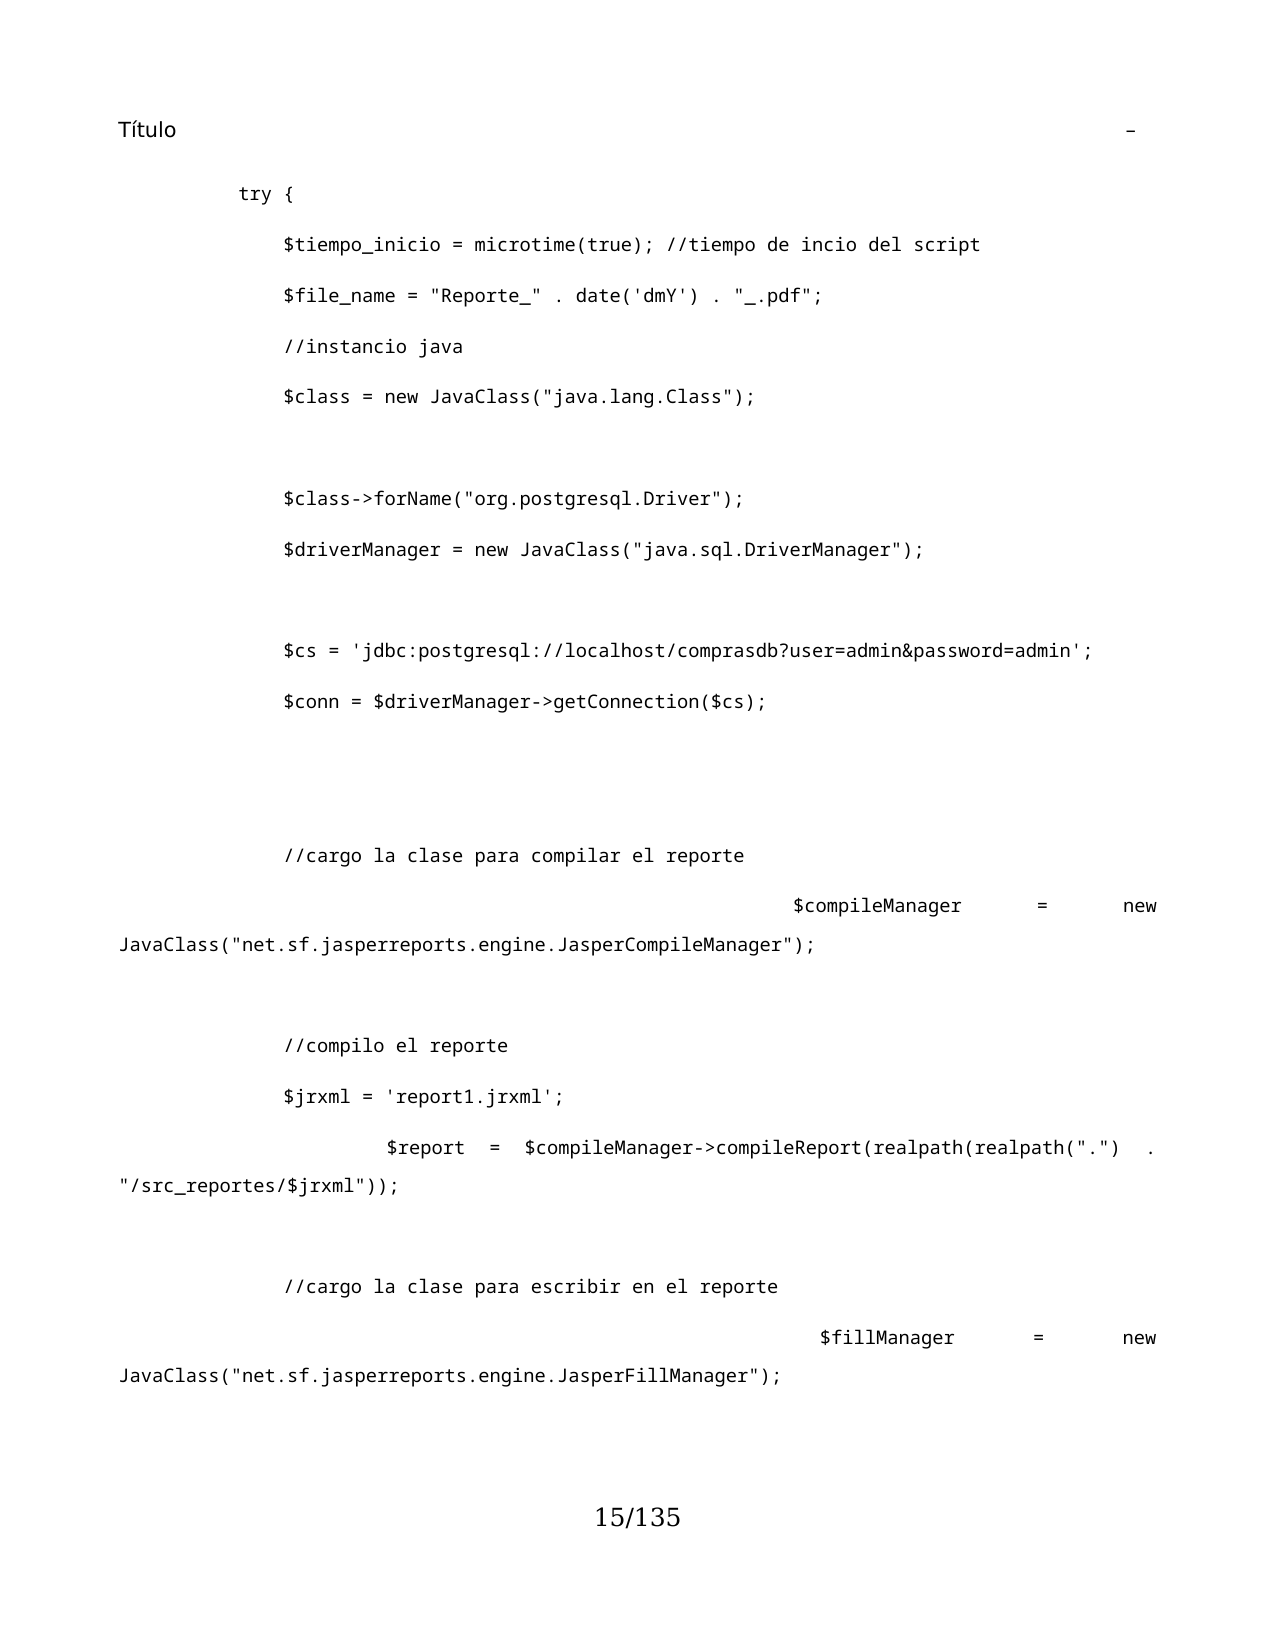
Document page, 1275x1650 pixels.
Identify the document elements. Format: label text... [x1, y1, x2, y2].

text //instancio java [118, 333, 1157, 358]
text $file_name = "Reporte_" . date('dmY') . "_.pdf"; [118, 282, 1157, 308]
text //cargo la clase para escribir en el reporte [118, 1274, 1157, 1299]
text $fillManager = new JavaClass("net.sf.jasperreports.engine.JasperFillManager"); [118, 1324, 1157, 1388]
text $report = $compileManager->compileReport(realpath(realpath(".") . "/src_reportes/$jrxml")); [118, 1134, 1157, 1198]
text //cargo la clase para compilar el reporte [118, 842, 1157, 868]
text $driverManager = new JavaClass("java.sql.DriverManager"); [118, 536, 1157, 561]
text $tiempo_inicio = microtime(true); //tiempo de incio del script [118, 231, 1157, 257]
text $class->forName("org.postgresql.Driver"); [118, 485, 1157, 511]
text try { [118, 181, 1157, 206]
text $cs = 'jdbc:postgresql://localhost/comprasdb?user=admin&password=admin'; [118, 637, 1157, 663]
text $jrxml = 'report1.jrxml'; [118, 1083, 1157, 1109]
text //compilo el reporte [118, 1032, 1157, 1058]
text $conn = $driverManager->getConnection($cs); [118, 688, 1157, 713]
text $class = new JavaClass("java.lang.Class"); [118, 384, 1157, 409]
text $compileManager = new JavaClass("net.sf.jasperreports.engine.JasperCompileManager"); [118, 893, 1157, 957]
